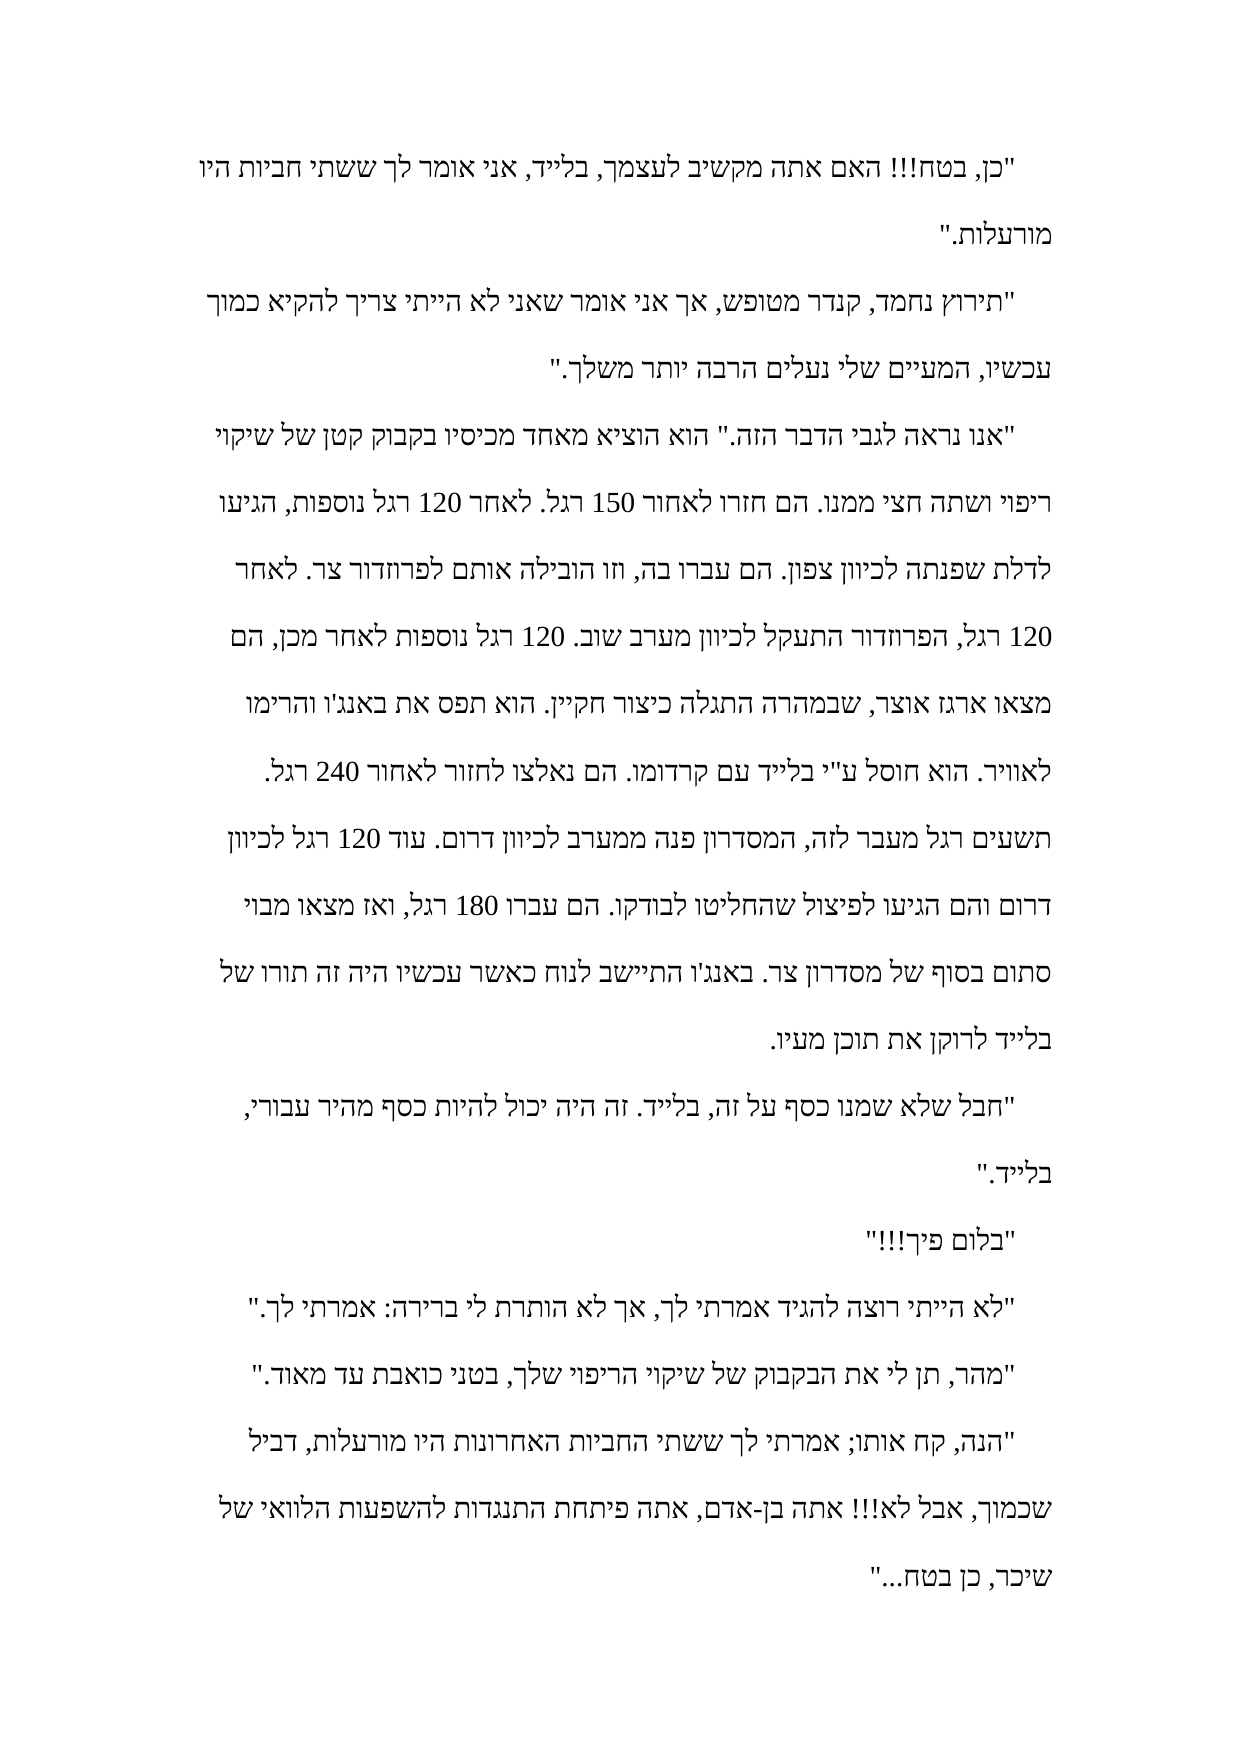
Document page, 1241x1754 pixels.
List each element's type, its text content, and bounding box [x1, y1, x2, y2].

text "כן, בטח!!! האם אתה מקשיב לעצמך, בלייד, אני אומר לך ששתי חביות היו מורעלות." [187, 150, 1053, 251]
text "אנו נראה לגבי הדבר הזה." הוא הוציא מאחד מכיסיו בקבוק קטן של שיקוי ריפוי ושתה חצי ממנו. הם חזרו לאחור 150 רגל. לאחר 120 רגל נוספות, הגיעו לדלת שפנתה לכיוון צפון. הם עברו בה, וזו הובילה אותם לפרוזדור צר. לאחר 120 רגל, הפרוזדור התעקל לכיוון מערב שוב. 120 רגל נוספות לאחר מכן, הם מצאו ארגז אוצר, שבמהרה התגלה כיצור חקיין. הוא תפס את באנג'ו והרימו לאוויר. הוא חוסל ע"י בלייד עם קרדומו. הם נאלצו לחזור לאחור 240 רגל. תשעים רגל מעבר לזה, המסדרון פנה ממערב לכיוון דרום. עוד 120 רגל לכיוון דרום והם הגיעו לפיצול שהחליטו לבודקו. הם עברו 180 רגל, ואז מצאו מבוי סתום בסוף של מסדרון צר. באנג'ו התיישב לנוח כאשר עכשיו היה זה תורו של בלייד לרוקן את תוכן מעיו. [187, 418, 1053, 1056]
text "בלום פיך!!!" [187, 1223, 1053, 1257]
text "לא הייתי רוצה להגיד אמרתי לך, אך לא הותרת לי ברירה: אמרתי לך." [187, 1290, 1053, 1324]
text "תירוץ נחמד, קנדר מטופש, אך אני אומר שאני לא הייתי צריך להקיא כמוך עכשיו, המעיים שלי נעלים הרבה יותר משלך." [187, 284, 1053, 385]
text "חבל שלא שמנו כסף על זה, בלייד. זה היה יכול להיות כסף מהיר עבורי, בלייד." [187, 1089, 1053, 1190]
text "הנה, קח אותו; אמרתי לך ששתי החביות האחרונות היו מורעלות, דביל שכמוך, אבל לא!!! אתה בן-אדם, אתה פיתחת התנגדות להשפעות הלוואי של שיכר, כן בטח..." [187, 1424, 1053, 1592]
text "מהר, תן לי את הבקבוק של שיקוי הריפוי שלך, בטני כואבת עד מאוד." [187, 1357, 1053, 1391]
